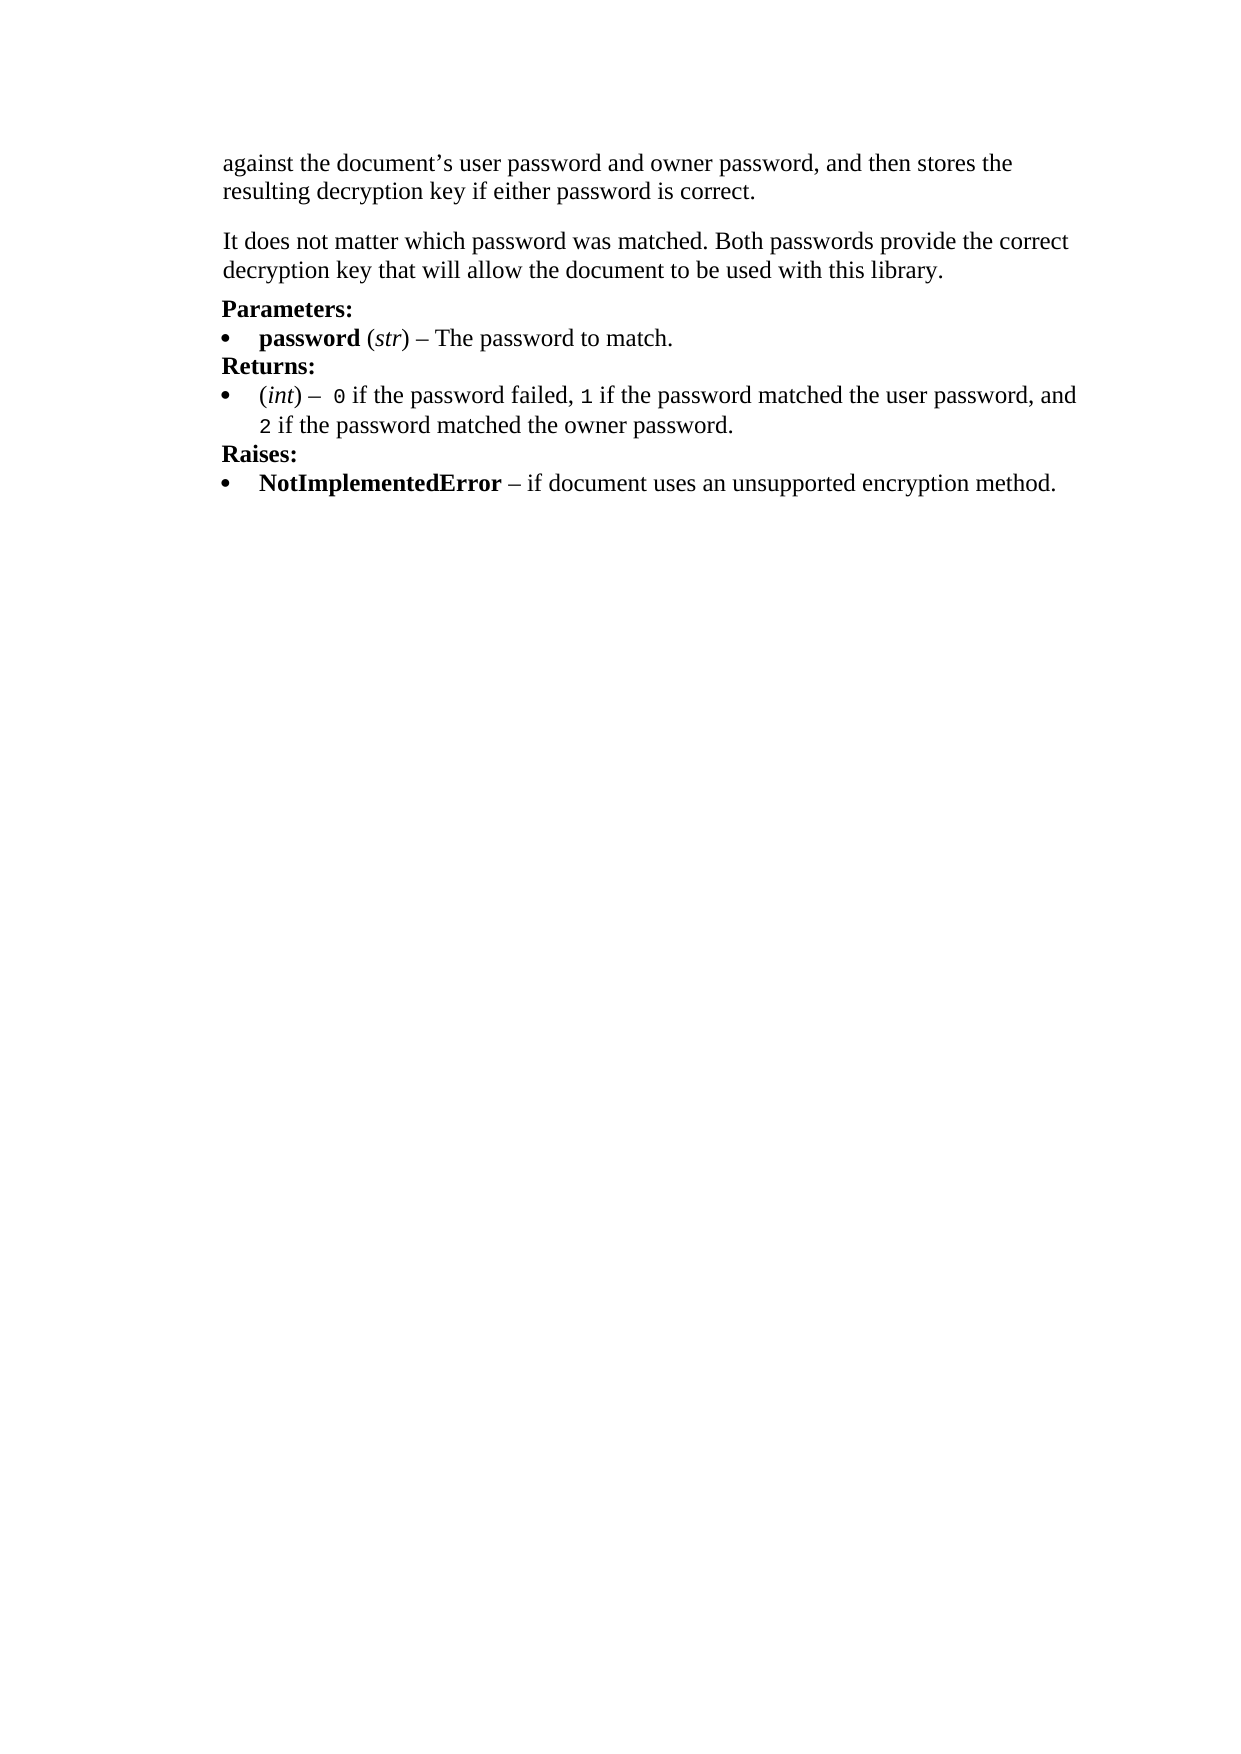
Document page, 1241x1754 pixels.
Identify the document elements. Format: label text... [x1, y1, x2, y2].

list NotImplementedError – if document uses an unsupported encryption method. [221, 468, 1093, 497]
text Returns: [221, 351, 1093, 380]
text It does not matter which password was matched. Both passwords provide the correct decryption key that will allow the document to be used with this library. [223, 226, 1093, 283]
list password (str) – The password to match. [221, 323, 1093, 351]
text Parameters: [221, 294, 1093, 323]
text against the document’s user password and owner password, and then stores the resulting decryption key if either password is correct. [223, 148, 1093, 205]
text Raises: [221, 439, 1093, 468]
list (int) – 0 if the password failed, 1 if the password matched the user password, and 2 if the password matched the owner password. [221, 380, 1093, 439]
